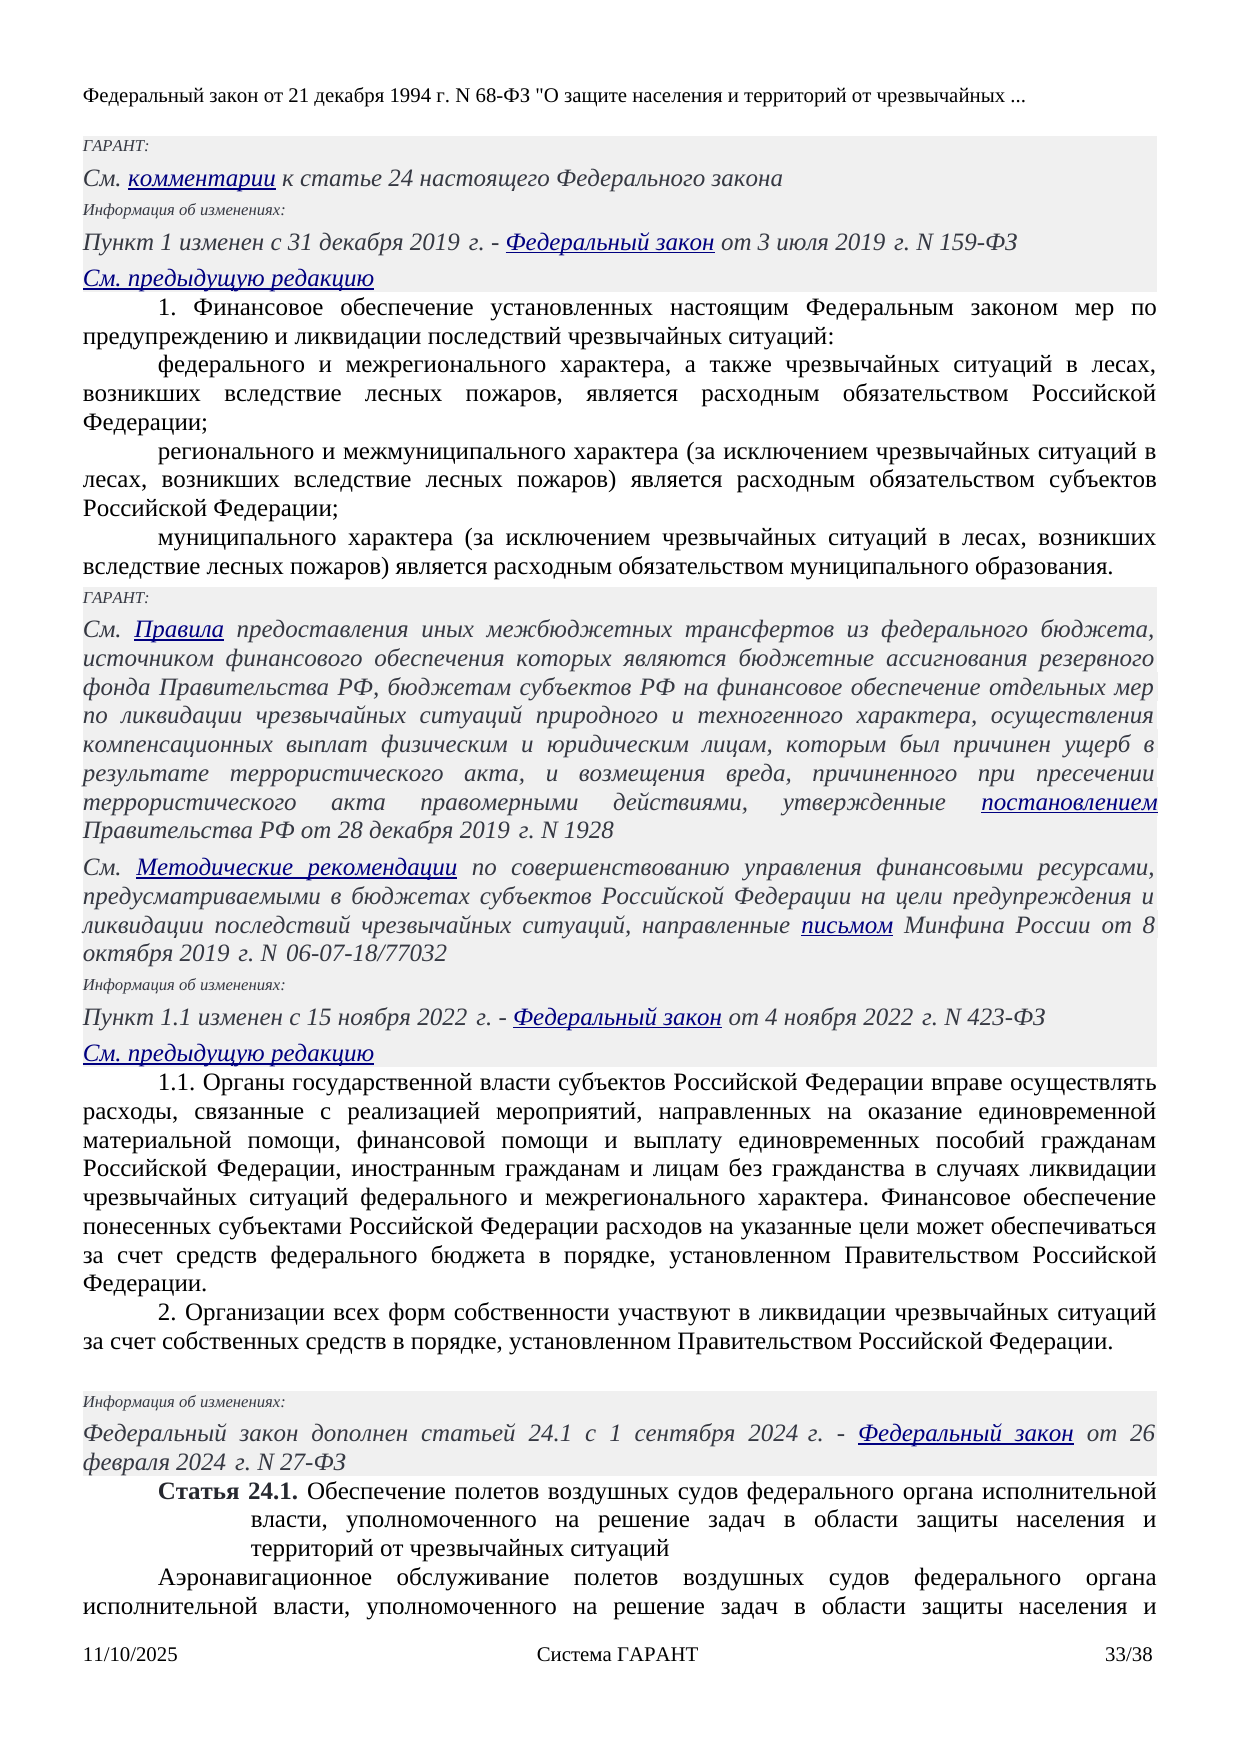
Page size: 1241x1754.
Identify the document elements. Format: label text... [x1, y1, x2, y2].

text ГАРАНТ: [83, 587, 1157, 607]
text Пункт 1.1 изменен с 15 ноября 2022 г. - Федеральный закон от 4 ноября 2022 г. N 423-ФЗ [1048, 1002, 1157, 1031]
text ГАРАНТ: [151, 136, 1157, 155]
text 2. Организации всех форм собственности участвуют в ликвидации чрезвычайных ситуаций за счет собственных средств в порядке, установленном Правительством Российской Федерации. [83, 1297, 1157, 1355]
text Пункт 1 изменен с 31 декабря 2019 г. - Федеральный закон от 3 июля 2019 г. N 159-ФЗ [1020, 227, 1157, 256]
text См. предыдущую редакцию [83, 1038, 1157, 1067]
text муниципального характера (за исключением чрезвычайных ситуаций в лесах, возникших вследствие лесных пожаров) является расходным обязательством муниципального образования. [83, 522, 1157, 579]
text Аэронавигационное обслуживание полетов воздушных судов федерального органа исполнительной власти, уполномоченного на решение задач в области защиты населения и [83, 1562, 1157, 1619]
text Информация об изменениях: [287, 975, 1157, 994]
text Информация об изменениях: [287, 200, 1157, 219]
text См. Правила предоставления иных межбюджетных трансфертов из федерального бюджета, источником финансового обеспечения которых являются бюджетные ассигнования резервного фонда Правительства РФ, бюджетам субъектов РФ на финансовое обеспечение отдельных мер по ликвидации чрезвычайных ситуаций природного и техногенного характера, осуществления компенсационных выплат физическим и юридическим лицам, которым был причинен ущерб в результате террористического акта, и возмещения вреда, причиненного при пресечении террористического акта правомерными действиями, утвержденные постановлением Правительства РФ от 28 декабря 2019 г. N 1928 [616, 816, 1157, 844]
text См. комментарии к статье 24 настоящего Федерального закона [785, 163, 1157, 192]
text 1. Финансовое обеспечение установленных настоящим Федеральным законом мер по предупреждению и ликвидации последствий чрезвычайных ситуаций: [83, 292, 1157, 349]
text федерального и межрегионального характера, а также чрезвычайных ситуаций в лесах, возникших вследствие лесных пожаров, является расходным обязательством Российской Федерации; [83, 349, 1157, 436]
text Статья 24.1. Обеспечение полетов воздушных судов федерального органа исполнительной власти, уполномоченного на решение задач в области защиты населения и территорий от чрезвычайных ситуаций [158, 1476, 1157, 1562]
text См. Методические рекомендации по совершенствованию управления финансовыми ресурсами, предусматриваемыми в бюджетах субъектов Российской Федерации на цели предупреждения и ликвидации последствий чрезвычайных ситуаций, направленные письмом Минфина России от 8 октября 2019 г. N 06-07-18/77032 [83, 938, 1157, 967]
text См. предыдущую редакцию [377, 263, 1157, 292]
text 1.1. Органы государственной власти субъектов Российской Федерации вправе осуществлять расходы, связанные с реализацией мероприятий, направленных на оказание единовременной материальной помощи, финансовой помощи и выплату единовременных пособий гражданам Российской Федерации, иностранным гражданам и лицам без гражданства в случаях ликвидации чрезвычайных ситуаций федерального и межрегионального характера. Финансовое обеспечение понесенных субъектами Российской Федерации расходов на указанные цели может обеспечиваться за счет средств федерального бюджета в порядке, установленном Правительством Российской Федерации. [83, 1067, 1157, 1297]
text регионального и межмуниципального характера (за исключением чрезвычайных ситуаций в лесах, возникших вследствие лесных пожаров) является расходным обязательством субъектов Российской Федерации; [83, 436, 1157, 522]
text Информация об изменениях: [287, 1391, 1157, 1411]
text Федеральный закон дополнен статьей 24.1 с 1 сентября 2024 г. - Федеральный закон от 26 февраля 2024 г. N 27-ФЗ [348, 1447, 1157, 1476]
